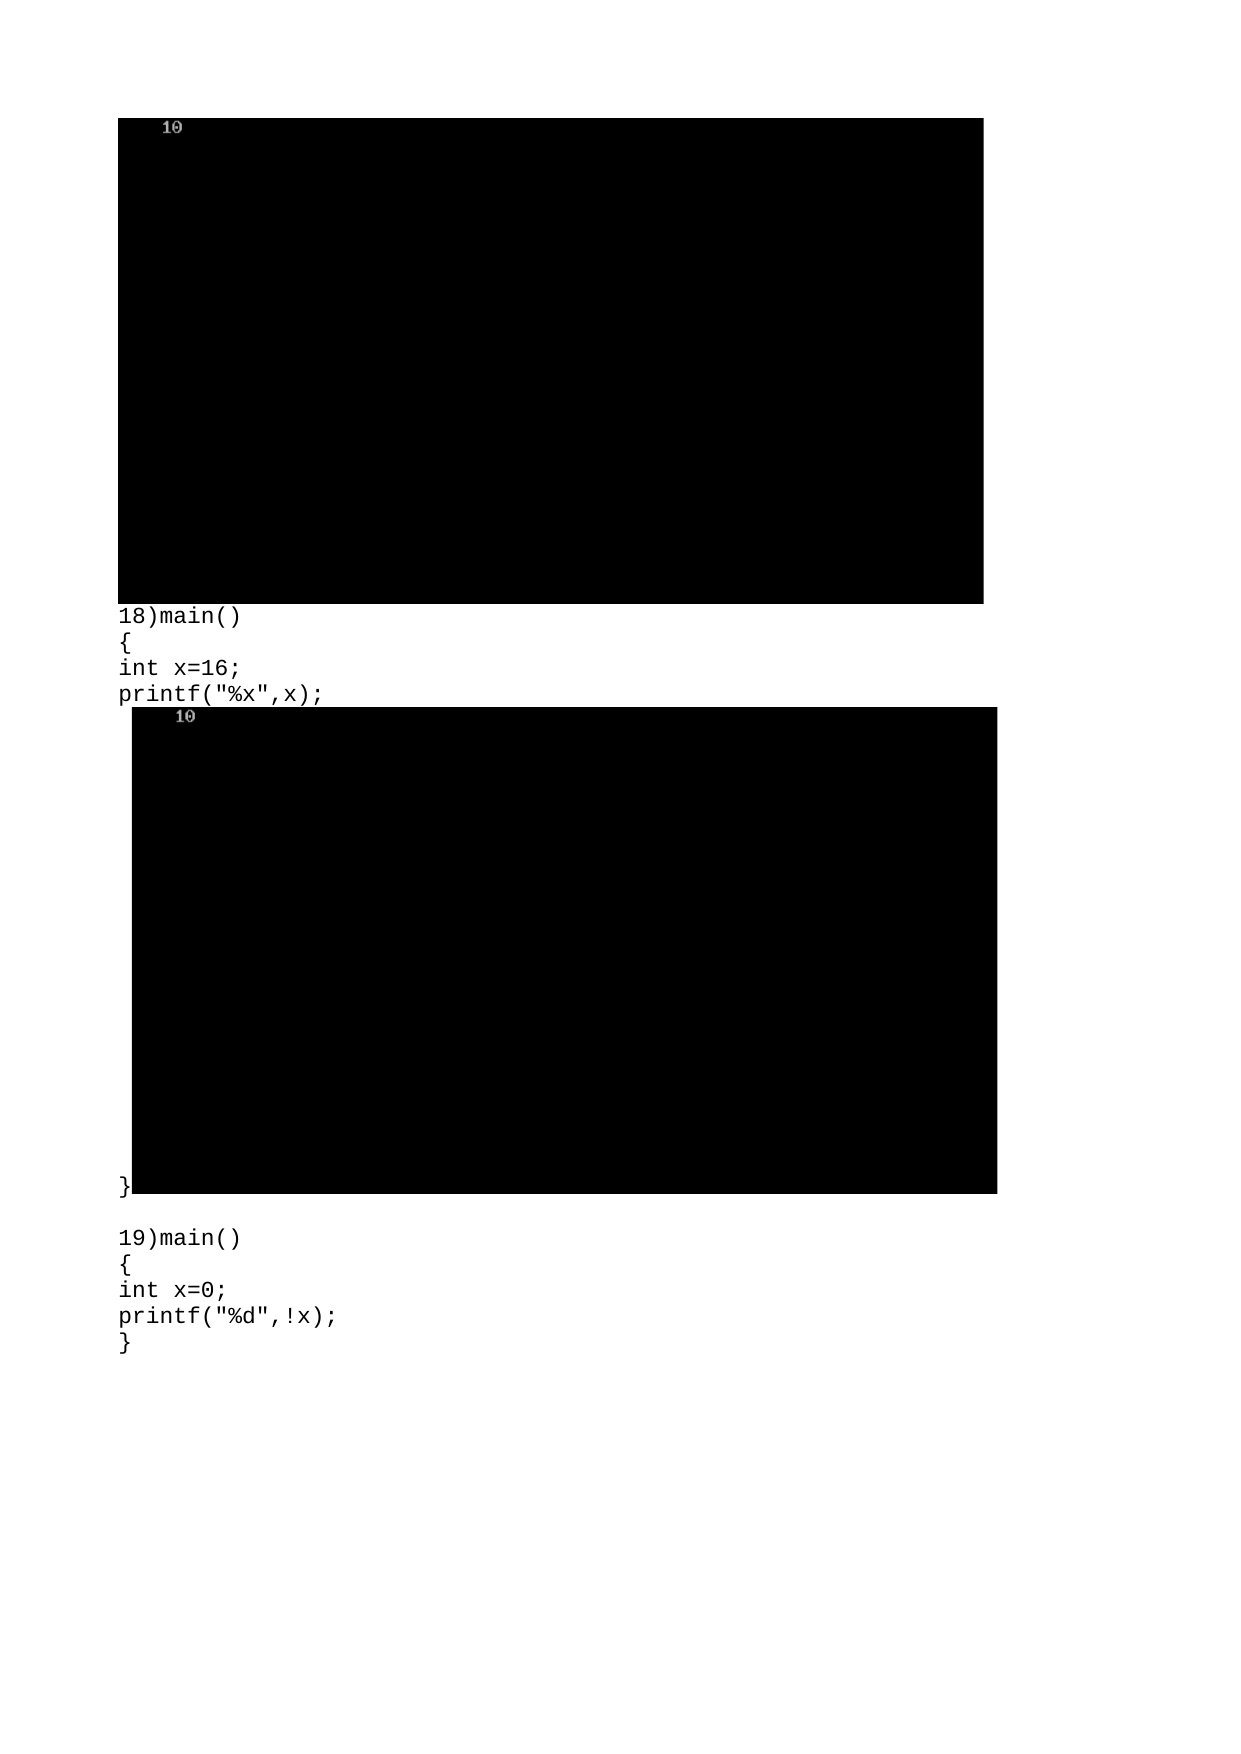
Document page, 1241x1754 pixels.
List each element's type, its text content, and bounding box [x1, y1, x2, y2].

text { [118, 630, 1122, 656]
text printf("%d",!x); [118, 1304, 1122, 1330]
text 19)main() [118, 1227, 1122, 1252]
text int x=0; [118, 1278, 1122, 1304]
text 18)main() [118, 604, 1122, 630]
text { [118, 1252, 1122, 1278]
text } [118, 1330, 1122, 1356]
text printf("%x",x); [118, 682, 1122, 708]
text int x=16; [118, 656, 1122, 682]
text } [118, 708, 1122, 1201]
